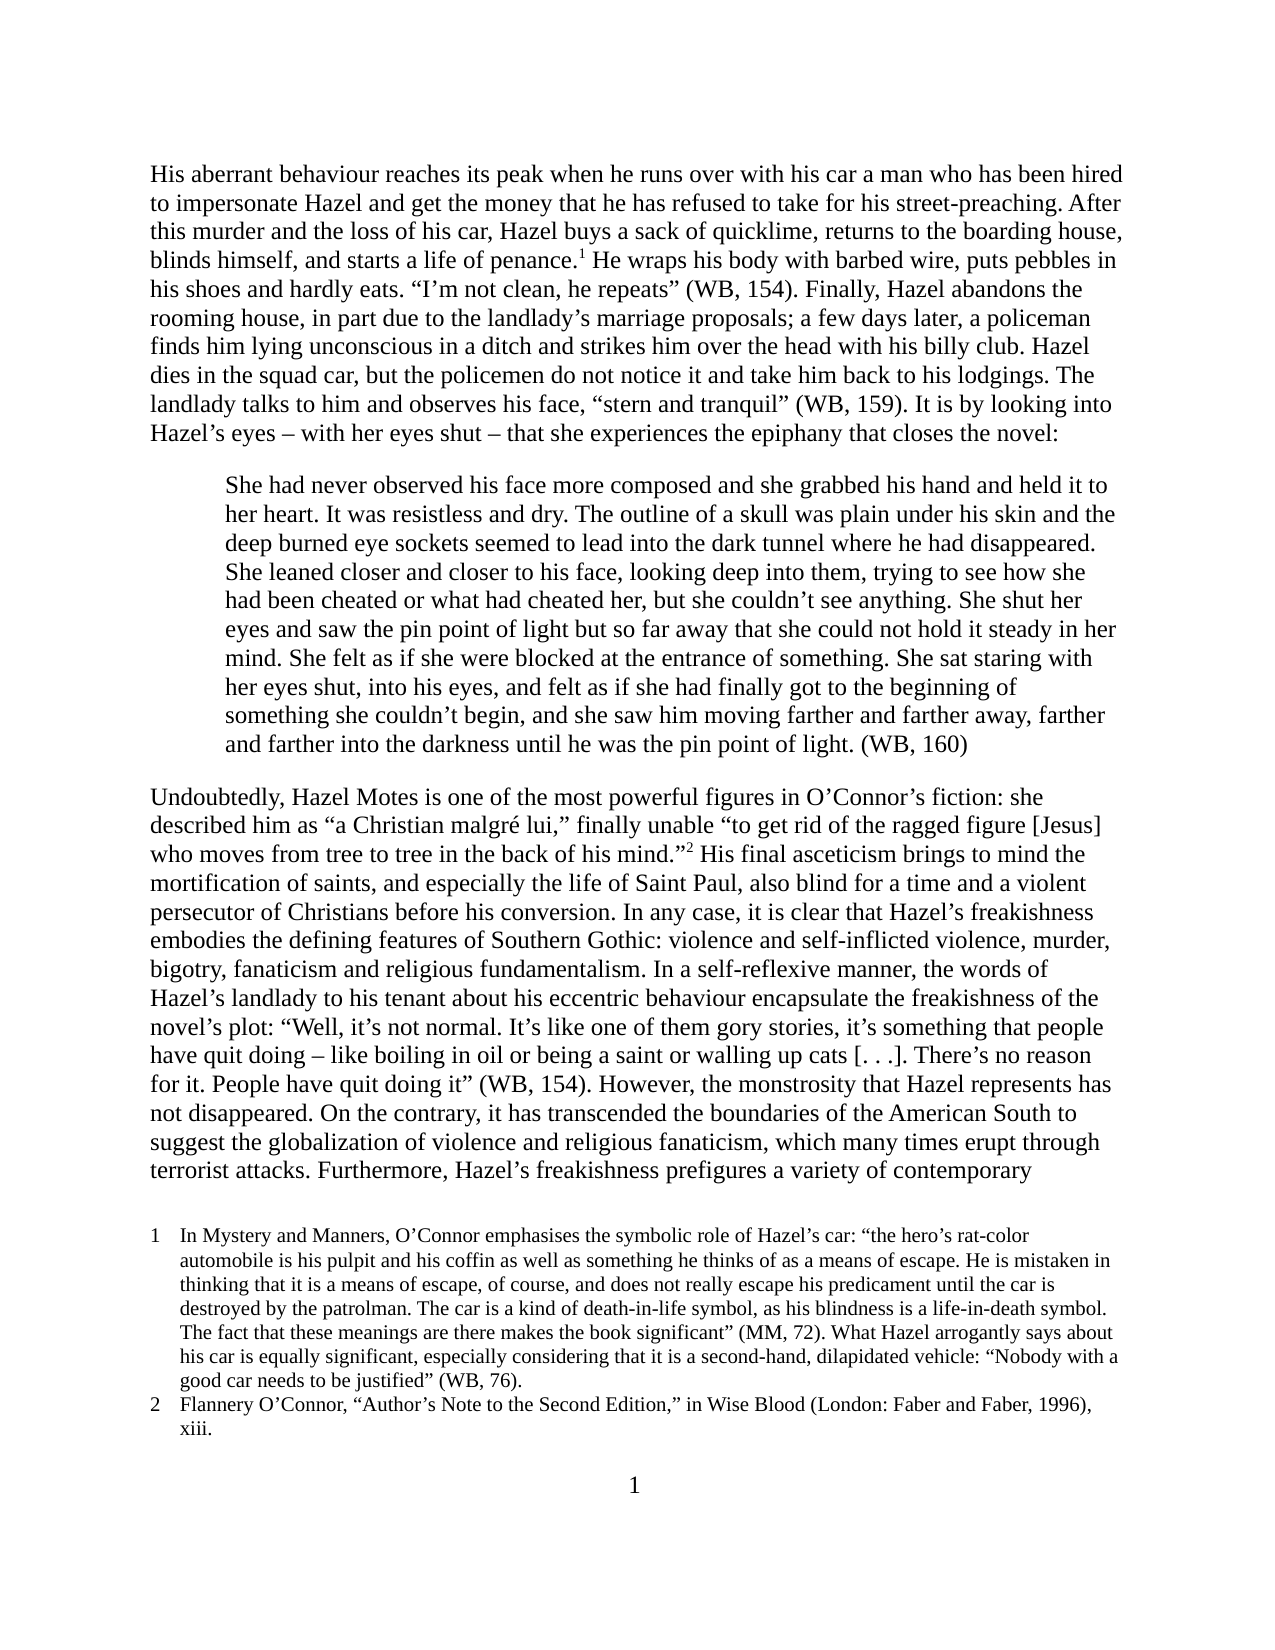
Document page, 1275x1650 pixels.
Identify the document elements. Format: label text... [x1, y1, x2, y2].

text She had never observed his face more composed and she grabbed his hand and held it to her heart. It was resistless and dry. The outline of a skull was plain under his skin and the deep burned eye sockets seemed to lead into the dark tunnel where he had disappeared. She leaned closer and closer to his face, looking deep into them, trying to see how she had been cheated or what had cheated her, but she couldn’t see anything. She shut her eyes and saw the pin point of light but so far away that she could not hold it steady in her mind. She felt as if she were blocked at the entrance of something. She sat staring with her eyes shut, into his eyes, and felt as if she had finally got to the beginning of something she couldn’t begin, and she saw him moving farther and farther away, farther and farther into the darkness until he was the pin point of light. (WB, 160) [225, 470, 1125, 758]
text Undoubtedly, Hazel Motes is one of the most powerful figures in O’Connor’s fiction: she described him as “a Christian malgré lui,” finally unable “to get rid of the ragged figure [Jesus] who moves from tree to tree in the back of his mind.” His final asceticism brings to mind the mortification of saints, and especially the life of Saint Paul, also blind for a time and a violent persecutor of Christians before his conversion. In any case, it is clear that Hazel’s freakishness embodies the defining features of Southern Gothic: violence and self-inflicted violence, murder, bigotry, fanaticism and religious fundamentalism. In a self-reflexive manner, the words of Hazel’s landlady to his tenant about his eccentric behaviour encapsulate the freakishness of the novel’s plot: “Well, it’s not normal. It’s like one of them gory stories, it’s something that people have quit doing – like boiling in oil or being a saint or walling up cats [. . .]. There’s no reason for it. People have quit doing it” (WB, 154). However, the monstrosity that Hazel represents has not disappeared. On the contrary, it has transcended the boundaries of the American South to suggest the globalization of violence and religious fanaticism, which many times erupt through terrorist attacks. Furthermore, Hazel’s freakishness prefigures a variety of contemporary [150, 782, 1125, 1184]
text In Mystery and Manners, O’Connor emphasises the symbolic role of Hazel’s car: “the hero’s rat-color automobile is his pulpit and his coffin as well as something he thinks of as a means of escape. He is mistaken in thinking that it is a means of escape, of course, and does not really escape his predicament until the car is destroyed by the patrolman. The car is a kind of death-in-life symbol, as his blindness is a life-in-death symbol. The fact that these meanings are there makes the book significant” (MM, 72). What Hazel arrogantly says about his car is equally significant, especially considering that it is a second-hand, dilapidated vehicle: “Nobody with a good car needs to be justified” (WB, 76). [150, 1223, 1125, 1392]
text Flannery O’Connor, “Author’s Note to the Second Edition,” in Wise Blood (London: Faber and Faber, 1996), xiii. [150, 1392, 1125, 1440]
text His aberrant behaviour reaches its peak when he runs over with his car a man who has been hired to impersonate Hazel and get the money that he has refused to take for his street-preaching. After this murder and the loss of his car, Hazel buys a sack of quicklime, returns to the boarding house, blinds himself, and starts a life of penance. He wraps his body with barbed wire, puts pebbles in his shoes and hardly eats. “I’m not clean, he repeats” (WB, 154). Finally, Hazel abandons the rooming house, in part due to the landlady’s marriage proposals; a few days later, a policeman finds him lying unconscious in a ditch and strikes him over the head with his billy club. Hazel dies in the squad car, but the policemen do not notice it and take him back to his lodgings. The landlady talks to him and observes his face, “stern and tranquil” (WB, 159). It is by looking into Hazel’s eyes – with her eyes shut – that she experiences the epiphany that closes the novel: [150, 159, 1125, 446]
